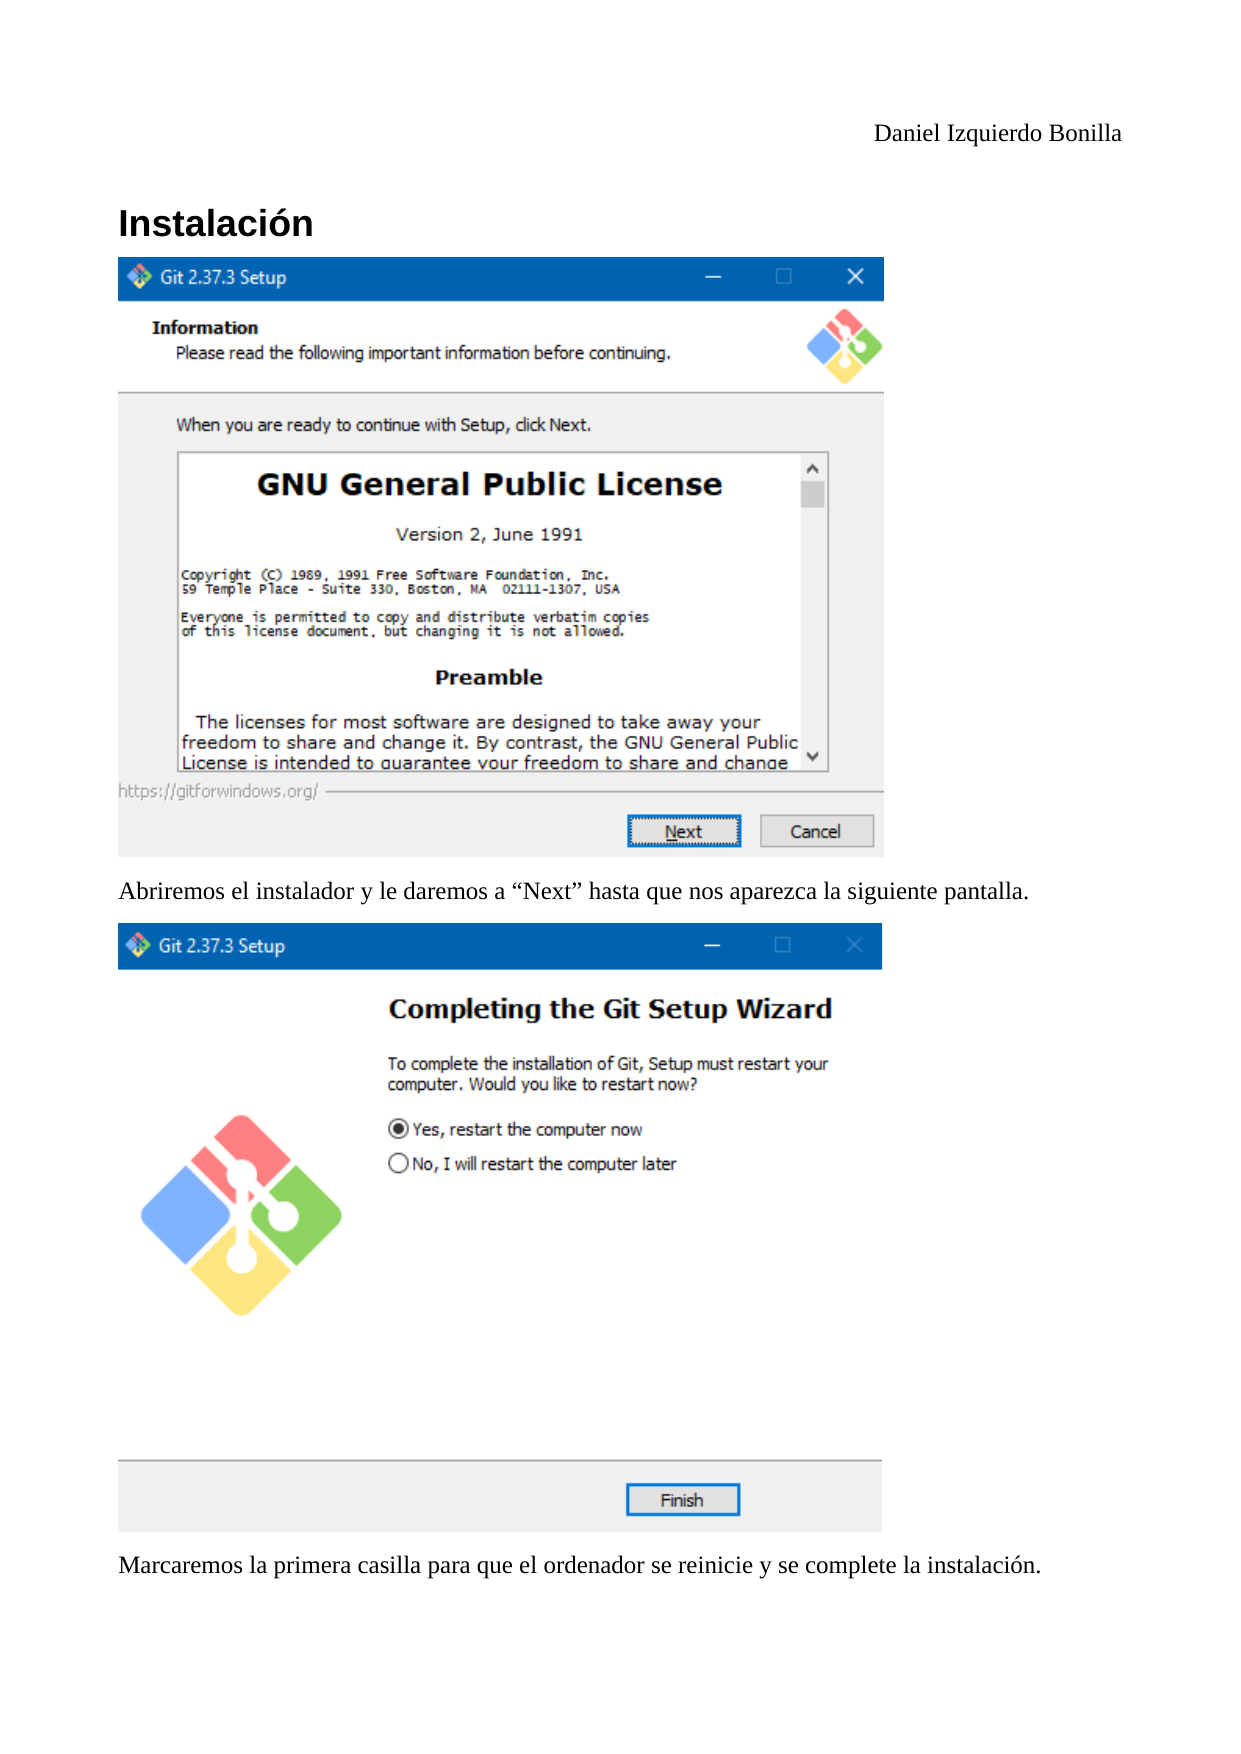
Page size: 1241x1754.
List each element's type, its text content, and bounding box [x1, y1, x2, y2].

picture [118, 257, 884, 857]
picture [118, 923, 883, 1532]
text Abriremos el instalador y le daremos a “Next” hasta que nos aparezca la siguiente pantalla. [118, 876, 1122, 905]
subtitle Instalación [118, 201, 1122, 244]
text Marcaremos la primera casilla para que el ordenador se reinicie y se complete la instalación. [118, 1550, 1122, 1579]
